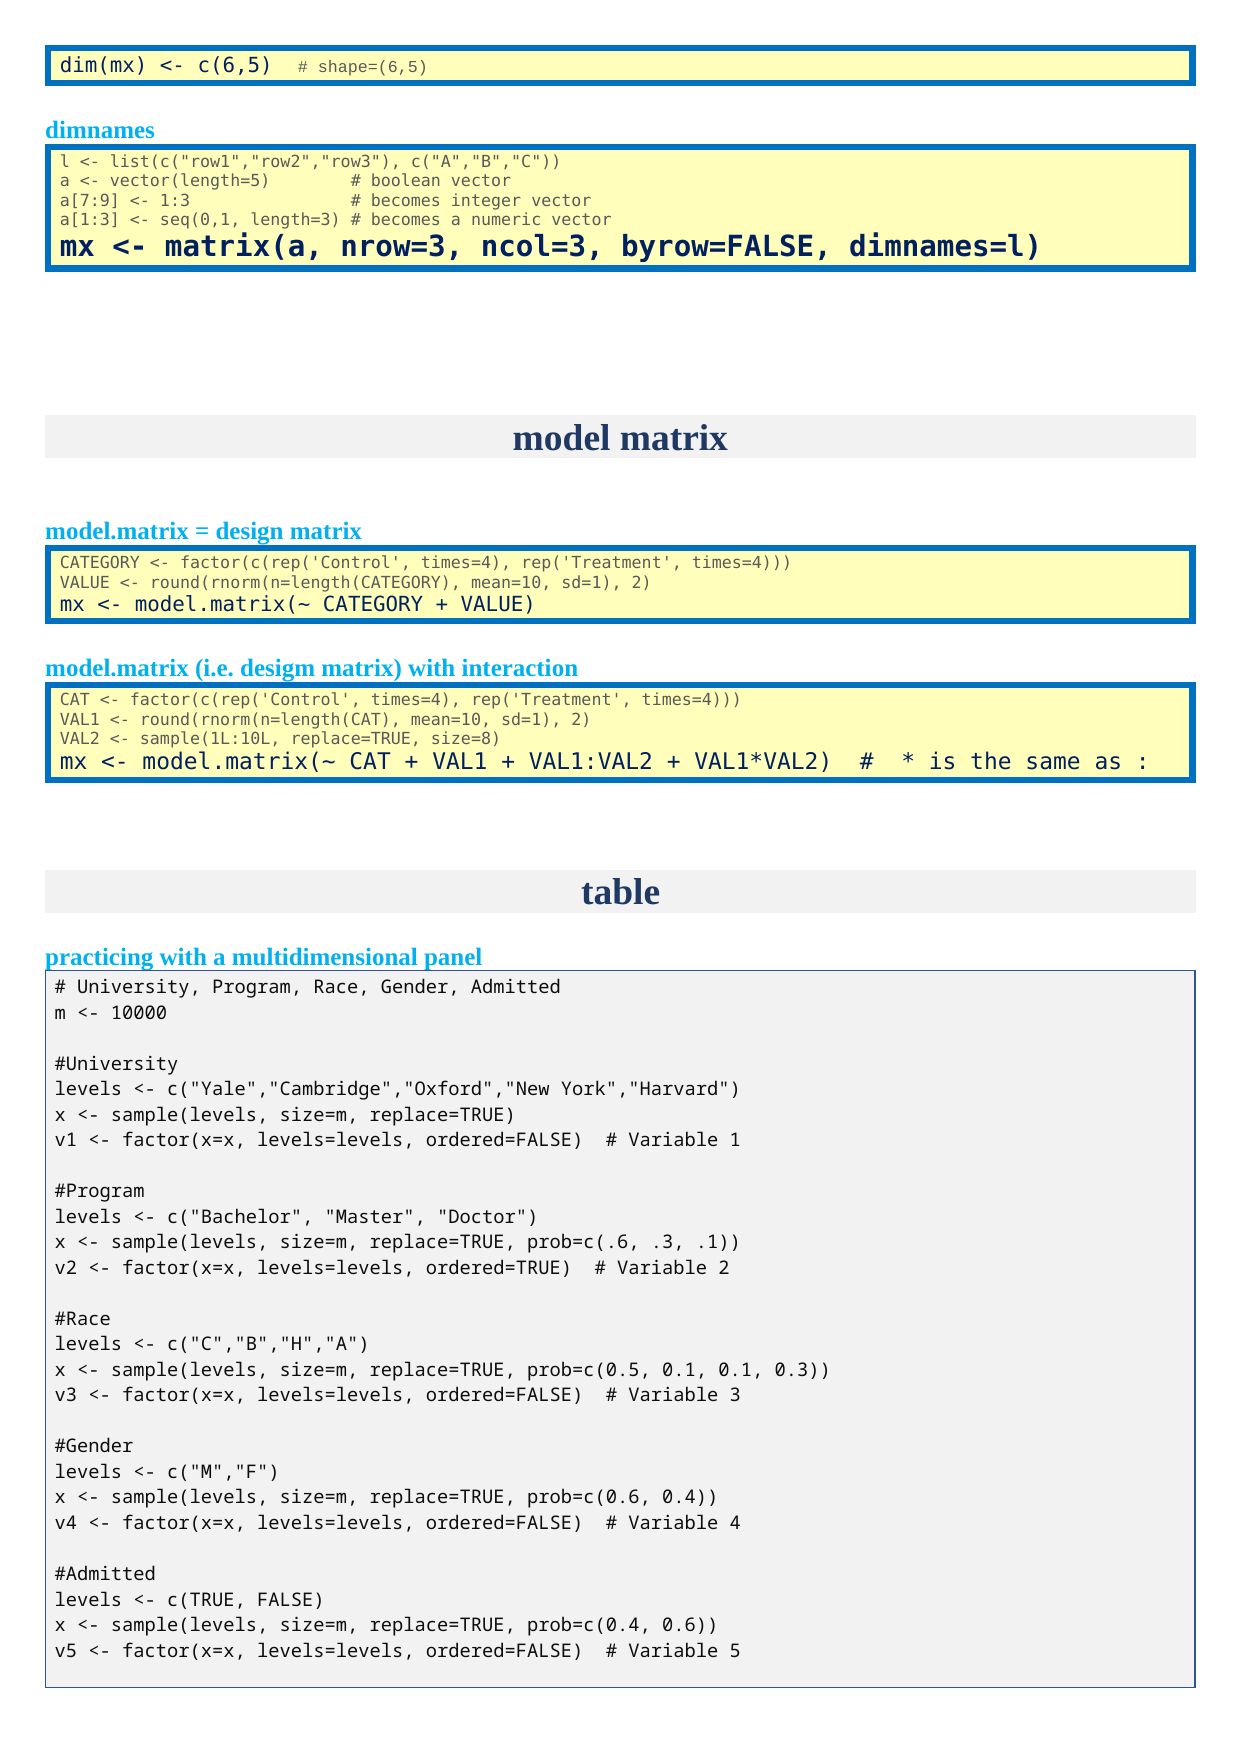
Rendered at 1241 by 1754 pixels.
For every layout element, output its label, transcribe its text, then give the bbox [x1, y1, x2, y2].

text a[1:3] <- seq(0,1, length=3) # becomes a numeric vector [51, 202, 1189, 221]
subtitle model matrix [45, 415, 1196, 458]
text x <- sample(levels, size=m, replace=TRUE, prob=c(0.6, 0.4)) [46, 1481, 1194, 1506]
text levels <- c("C","B","H","A") [46, 1328, 1194, 1353]
text mx <- model.matrix(~ CAT + VAL1 + VAL1:VAL2 + VAL1*VAL2) # * is the same as : [51, 740, 1189, 777]
text mx <- model.matrix(~ CATEGORY + VALUE) [51, 583, 1189, 618]
text VAL1 <- round(rnorm(n=length(CAT), mean=10, sd=1), 2) [51, 701, 1189, 721]
text mx <- matrix(a, nrow=3, ncol=3, byrow=FALSE, dimnames=l) [51, 221, 1189, 265]
text levels <- c(TRUE, FALSE) [46, 1583, 1194, 1608]
text dim(mx) <- c(6,5) # shape=(6,5) [51, 51, 1189, 80]
text v3 <- factor(x=x, levels=levels, ordered=FALSE) # Variable 3 [46, 1379, 1194, 1404]
text v5 <- factor(x=x, levels=levels, ordered=FALSE) # Variable 5 [46, 1634, 1194, 1659]
text x <- sample(levels, size=m, replace=TRUE, prob=c(0.5, 0.1, 0.1, 0.3)) [46, 1353, 1194, 1379]
text #Admitted [46, 1557, 1194, 1583]
text v4 <- factor(x=x, levels=levels, ordered=FALSE) # Variable 4 [46, 1506, 1194, 1532]
text levels <- c("Bachelor", "Master", "Doctor") [46, 1200, 1194, 1226]
text #University [46, 1047, 1194, 1072]
title dimnames [45, 115, 1196, 143]
text #Program [46, 1174, 1194, 1200]
text a[7:9] <- 1:3 # becomes integer vector [51, 182, 1189, 202]
text #Gender [46, 1430, 1194, 1455]
text a <- vector(length=5) # boolean vector [51, 163, 1189, 182]
text m <- 10000 [46, 996, 1194, 1021]
title model.matrix = design matrix [45, 516, 1196, 545]
text x <- sample(levels, size=m, replace=TRUE, prob=c(.6, .3, .1)) [46, 1226, 1194, 1251]
text CAT <- factor(c(rep('Control', times=4), rep('Treatment', times=4))) [51, 688, 1189, 701]
title practicing with a multidimensional panel [45, 942, 1196, 970]
text v1 <- factor(x=x, levels=levels, ordered=FALSE) # Variable 1 [46, 1123, 1194, 1149]
text levels <- c("Yale","Cambridge","Oxford","New York","Harvard") [46, 1072, 1194, 1098]
text levels <- c("M","F") [46, 1455, 1194, 1481]
text CATEGORY <- factor(c(rep('Control', times=4), rep('Treatment', times=4))) [51, 551, 1189, 564]
text l <- list(c("row1","row2","row3"), c("A","B","C")) [51, 150, 1189, 163]
text x <- sample(levels, size=m, replace=TRUE) [46, 1098, 1194, 1123]
text #Race [46, 1302, 1194, 1328]
text VAL2 <- sample(1L:10L, replace=TRUE, size=8) [51, 721, 1189, 740]
text VALUE <- round(rnorm(n=length(CATEGORY), mean=10, sd=1), 2) [51, 564, 1189, 583]
text v2 <- factor(x=x, levels=levels, ordered=TRUE) # Variable 2 [46, 1251, 1194, 1277]
title model.matrix (i.e. desigm matrix) with interaction [45, 653, 1196, 682]
subtitle table [45, 870, 1196, 913]
text x <- sample(levels, size=m, replace=TRUE, prob=c(0.4, 0.6)) [46, 1608, 1194, 1634]
text # University, Program, Race, Gender, Admitted [46, 971, 1194, 996]
